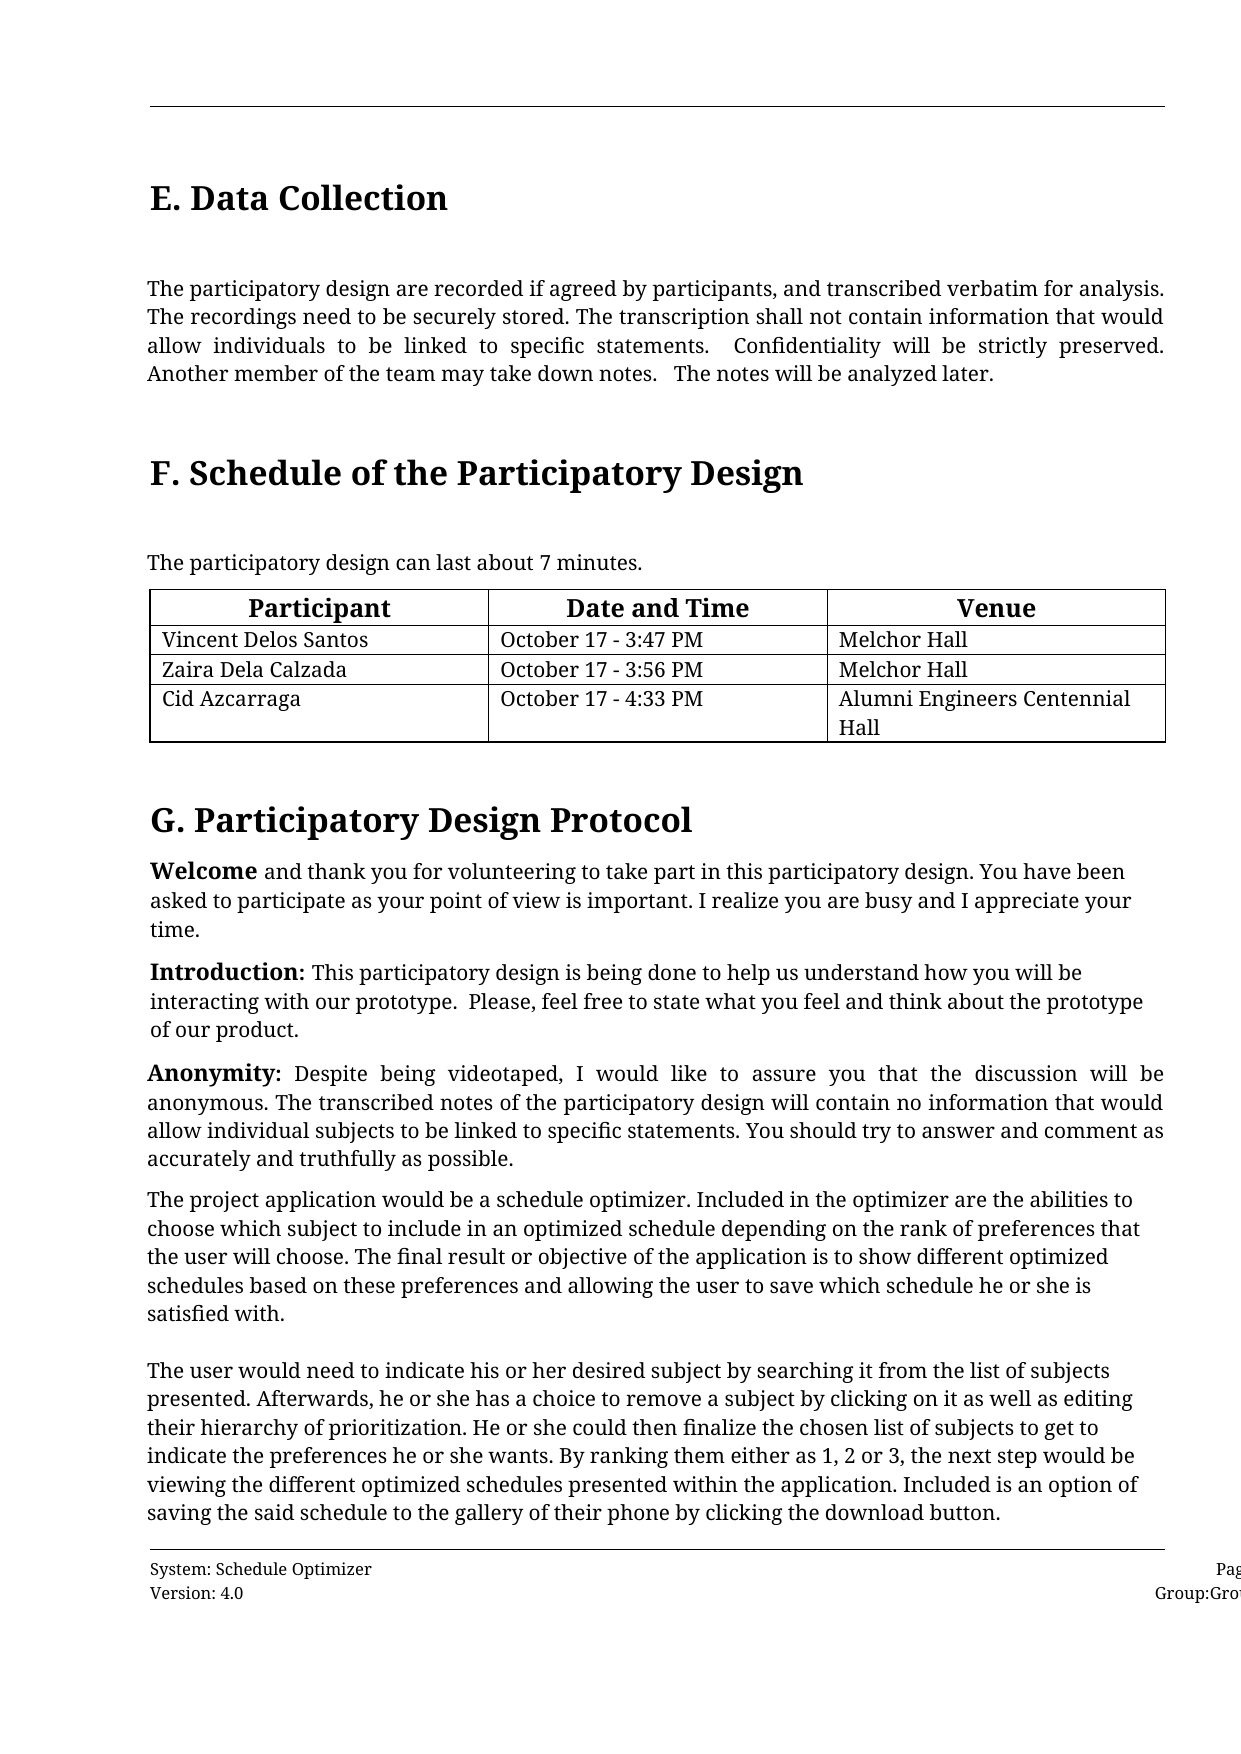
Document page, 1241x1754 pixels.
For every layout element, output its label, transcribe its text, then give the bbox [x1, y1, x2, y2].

table_header Date and Time [489, 590, 827, 624]
text Introduction: This participatory design is being done to help us understand how you will be interacting with our prototype. Please, feel free to state what you feel and think about the prototype of our product. [150, 956, 1165, 1044]
text Anonymity: Despite being videotaped, I would like to assure you that the discussion will be anonymous. The transcribed notes of the participatory design will contain no information that would allow individual subjects to be linked to specific statements. You should try to answer and comment as accurately and truthfully as possible. [147, 1056, 1165, 1173]
text Welcome and thank you for volunteering to take part in this participatory design. You have been asked to participate as your point of view is important. I realize you are busy and I appreciate your time. [150, 855, 1165, 943]
table_cell October 17 - 3:56 PM [489, 655, 827, 683]
text The participatory design are recorded if agreed by participants, and transcribed verbatim for analysis. The recordings need to be securely stored. The transcription shall not contain information that would allow individuals to be linked to specific statements. Confidentiality will be strictly preserved. Another member of the team may take down notes. The notes will be analyzed later. [147, 274, 1165, 388]
text The participatory design can last about 7 minutes. [147, 548, 1165, 577]
text The project application would be a schedule optimizer. Included in the optimizer are the abilities to choose which subject to include in an optimized schedule depending on the rank of preferences that the user will choose. The final result or objective of the application is to show different optimized schedules based on these preferences and allowing the user to save which schedule he or she is satisfied with. [147, 1186, 1165, 1328]
text The user would need to indicate his or her desired subject by searching it from the list of subjects presented. Afterwards, he or she has a choice to remove a subject by clicking on it as well as editing their hierarchy of prioritization. He or she could then finalize the chosen list of subjects to get to indicate the preferences he or she wants. By ranking them either as 1, 2 or 3, the next step would be viewing the different optimized schedules presented within the application. Included is an option of saving the said schedule to the gallery of their phone by clicking the download button. [147, 1356, 1165, 1527]
table_cell Zaira Dela Calzada [151, 655, 488, 683]
table_cell Alumni Engineers Centennial Hall [828, 685, 1165, 741]
table_cell October 17 - 4:33 PM [489, 685, 827, 741]
table_header Participant [151, 590, 488, 624]
table_cell October 17 - 3:47 PM [489, 626, 827, 654]
table_cell Cid Azcarraga [151, 685, 488, 741]
table_cell Melchor Hall [828, 655, 1165, 683]
table_cell Vincent Delos Santos [151, 626, 488, 654]
table_header Venue [828, 590, 1165, 624]
table_cell Melchor Hall [828, 626, 1165, 654]
subtitle F. Schedule of the Participatory Design [150, 449, 1165, 495]
subtitle G. Participatory Design Protocol [150, 797, 1165, 843]
subtitle E. Data Collection [150, 175, 1165, 221]
